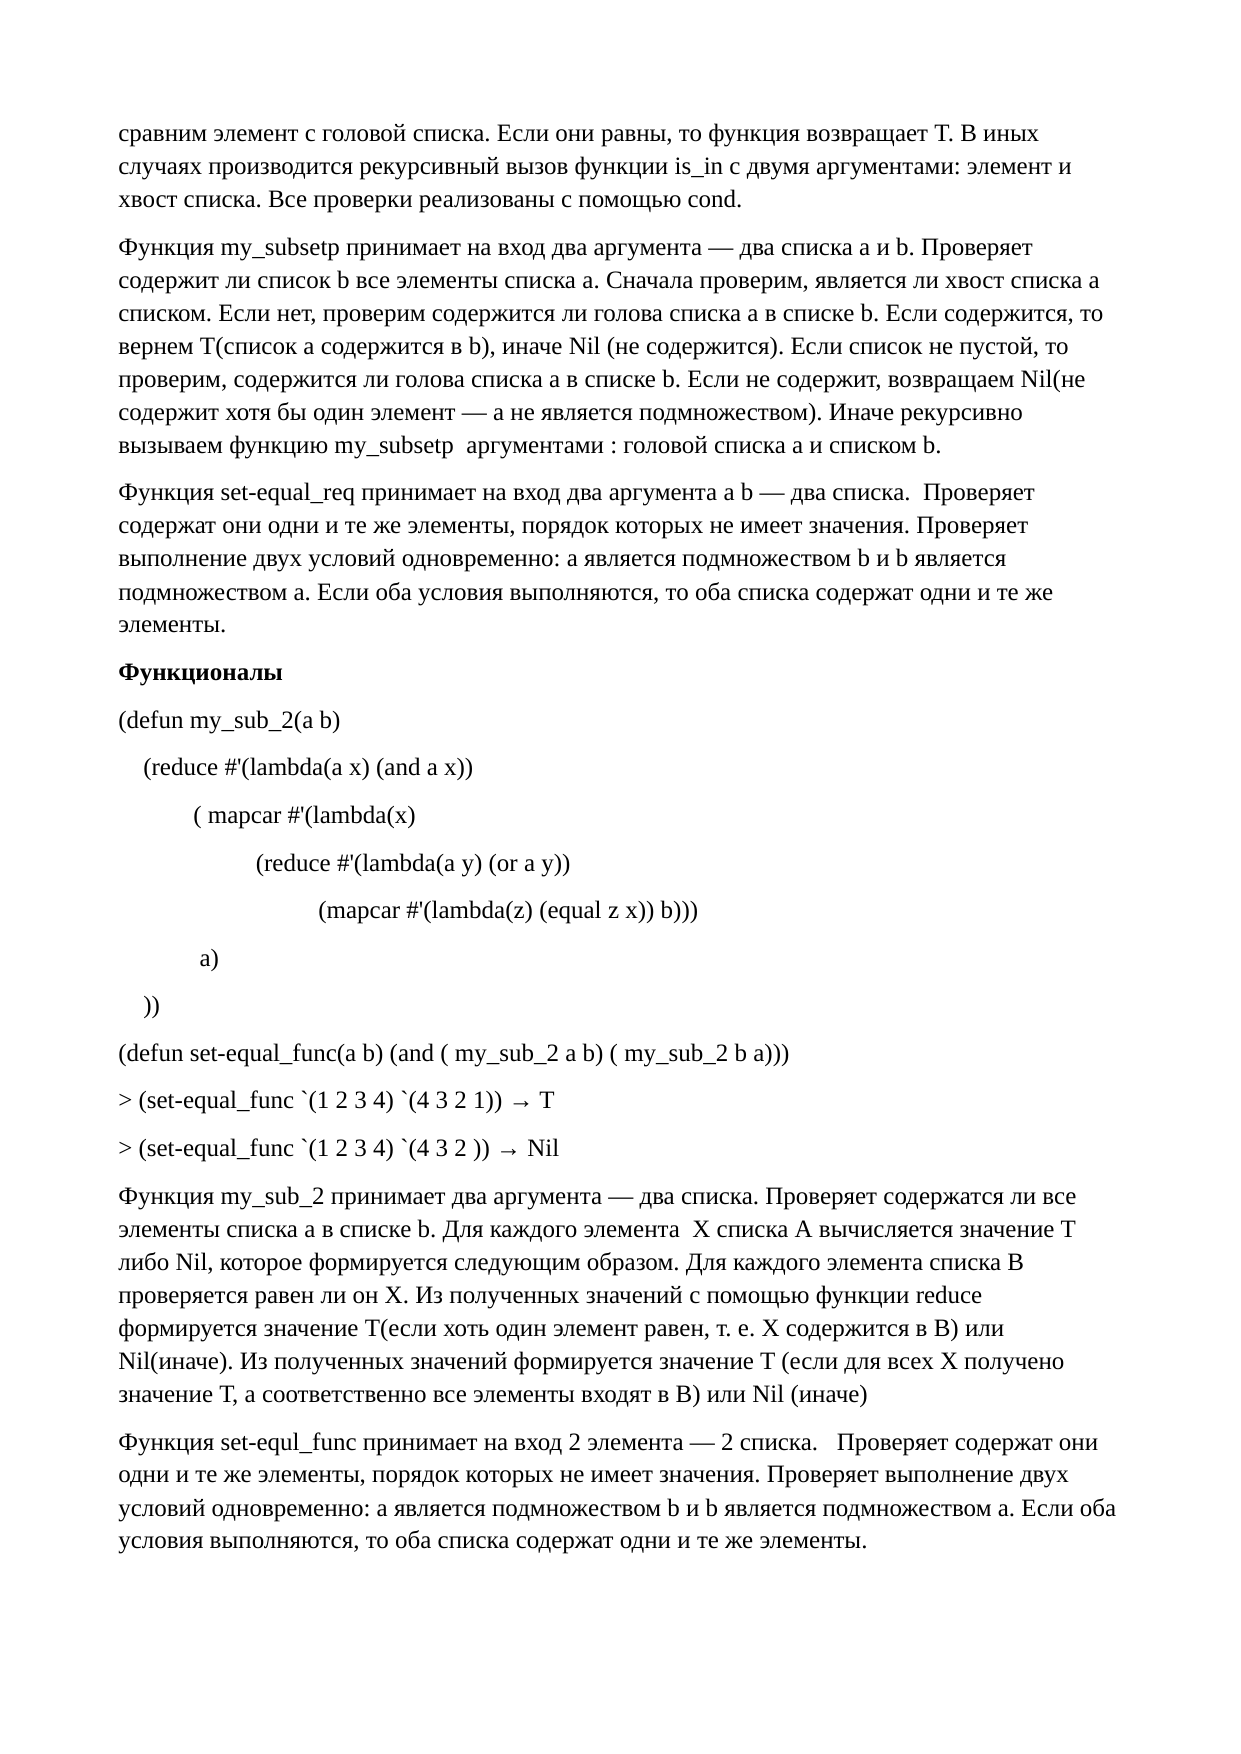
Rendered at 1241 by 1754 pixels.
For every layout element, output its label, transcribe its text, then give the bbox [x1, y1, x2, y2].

text сравним элемент с головой списка. Если они равны, то функция возвращает T. В иных случаях производится рекурсивный вызов функции is_in с двумя аргументами: элемент и хвост списка. Все проверки реализованы с помощью cond. [118, 118, 1122, 213]
text Функционалы [118, 657, 1122, 686]
text Функция set-equal_req принимает на вход два аргумента a b — два списка. Проверяет содержат они одни и те же элементы, порядок которых не имеет значения. Проверяет выполнение двух условий одновременно: а является подмножеством b и b является подмножеством а. Если оба условия выполняются, то оба списка содержат одни и те же элементы. [118, 477, 1122, 638]
text (defun my_sub_2(a b) [118, 705, 1122, 733]
text (mapcar #'(lambda(z) (equal z x)) b))) [118, 895, 1122, 924]
text > (set-equal_func `(1 2 3 4) `(4 3 2 )) → Nil [118, 1133, 1122, 1162]
text (reduce #'(lambda(a x) (and a x)) [118, 752, 1122, 781]
text (defun set-equal_func(a b) (and ( my_sub_2 a b) ( my_sub_2 b a))) [118, 1038, 1122, 1067]
text a) [118, 943, 1122, 972]
text )) [118, 990, 1122, 1019]
text ( mapcar #'(lambda(x) [118, 800, 1122, 829]
text > (set-equal_func `(1 2 3 4) `(4 3 2 1)) → T [118, 1086, 1122, 1114]
text Функция set-equl_func принимает на вход 2 элемента — 2 списка. Проверяет содержат они одни и те же элементы, порядок которых не имеет значения. Проверяет выполнение двух условий одновременно: а является подмножеством b и b является подмножеством а. Если оба условия выполняются, то оба списка содержат одни и те же элементы. [118, 1427, 1122, 1554]
text (reduce #'(lambda(a y) (or a y)) [118, 848, 1122, 876]
text Функция my_sub_2 принимает два аргумента — два списка. Проверяет содержатся ли все элементы списка а в списке b. Для каждого элемента X списка А вычисляется значение T либо Nil, которое формируется следующим образом. Для каждого элемента списка В проверяется равен ли он X. Из полученных значений с помощью функции reduce формируется значение T(если хоть один элемент равен, т. е. Х содержится в В) или Nil(иначе). Из полученных значений формируется значение T (если для всех X получено значение Т, а соответственно все элементы входят в В) или Nil (иначе) [118, 1181, 1122, 1408]
text Функция my_subsetp принимает на вход два аргумента — два списка a и b. Проверяет содержит ли список b все элементы списка a. Сначала проверим, является ли хвост списка а списком. Если нет, проверим содержится ли голова списка а в списке b. Если содержится, то вернем T(список а содержится в b), иначе Nil (не содержится). Если список не пустой, то проверим, содержится ли голова списка а в списке b. Если не содержит, возвращаем Nil(не содержит хотя бы один элемент — а не является подмножеством). Иначе рекурсивно вызываем функцию my_subsetp аргументами : головой списка а и списком b. [118, 232, 1122, 459]
